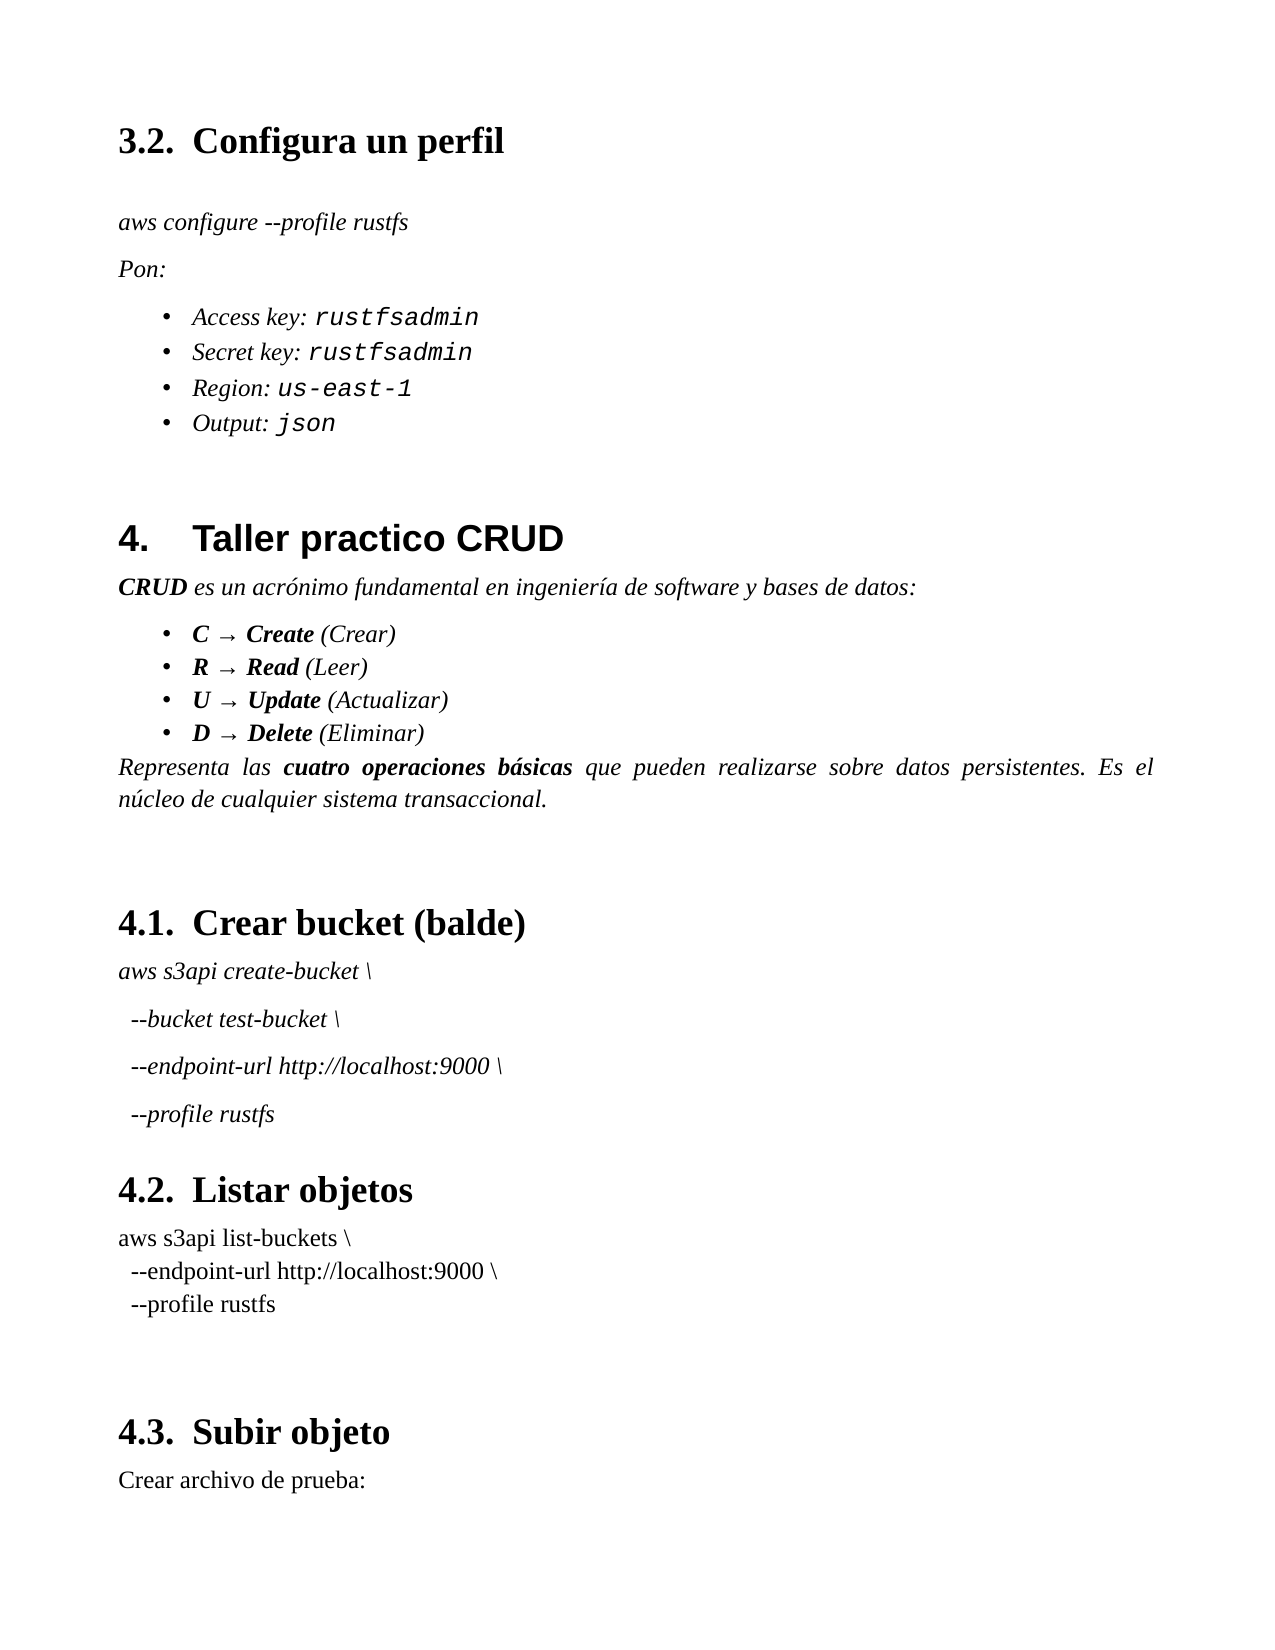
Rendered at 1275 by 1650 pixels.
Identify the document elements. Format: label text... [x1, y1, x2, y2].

text Crear archivo de prueba: [118, 1465, 1157, 1493]
text --endpoint-url http://localhost:9000 \ [118, 1051, 1157, 1080]
list D → Delete (Eliminar) [162, 718, 1157, 747]
subtitle Subir objeto [118, 1409, 1157, 1452]
text --profile rustfs [118, 1099, 1157, 1128]
text aws s3api create-bucket \ [118, 956, 1157, 985]
text --bucket test-bucket \ [118, 1004, 1157, 1033]
text --profile rustfs [118, 1289, 1157, 1318]
list Access key: rustfsadmin [162, 302, 1157, 333]
text aws configure --profile rustfs [118, 207, 1157, 236]
text Representa las cuatro operaciones básicas que pueden realizarse sobre datos persistentes. Es el núcleo de cualquier sistema transaccional. [118, 752, 1157, 813]
subtitle Listar objetos [118, 1167, 1157, 1211]
text aws s3api list-buckets \ [118, 1223, 1157, 1252]
list C → Create (Crear) [162, 619, 1157, 648]
list R → Read (Leer) [162, 652, 1157, 681]
subtitle Taller practico CRUD [118, 516, 1157, 559]
list Region: us-east-1 [162, 373, 1157, 404]
list Output: json [162, 408, 1157, 439]
subtitle Crear bucket (balde) [118, 901, 1157, 944]
text Pon: [118, 254, 1157, 283]
text --endpoint-url http://localhost:9000 \ [118, 1256, 1157, 1285]
list U → Update (Actualizar) [162, 686, 1157, 714]
text CRUD es un acrónimo fundamental en ingeniería de software y bases de datos: [118, 572, 1157, 601]
subtitle Configura un perfil [118, 118, 1157, 161]
list Secret key: rustfsadmin [162, 337, 1157, 368]
